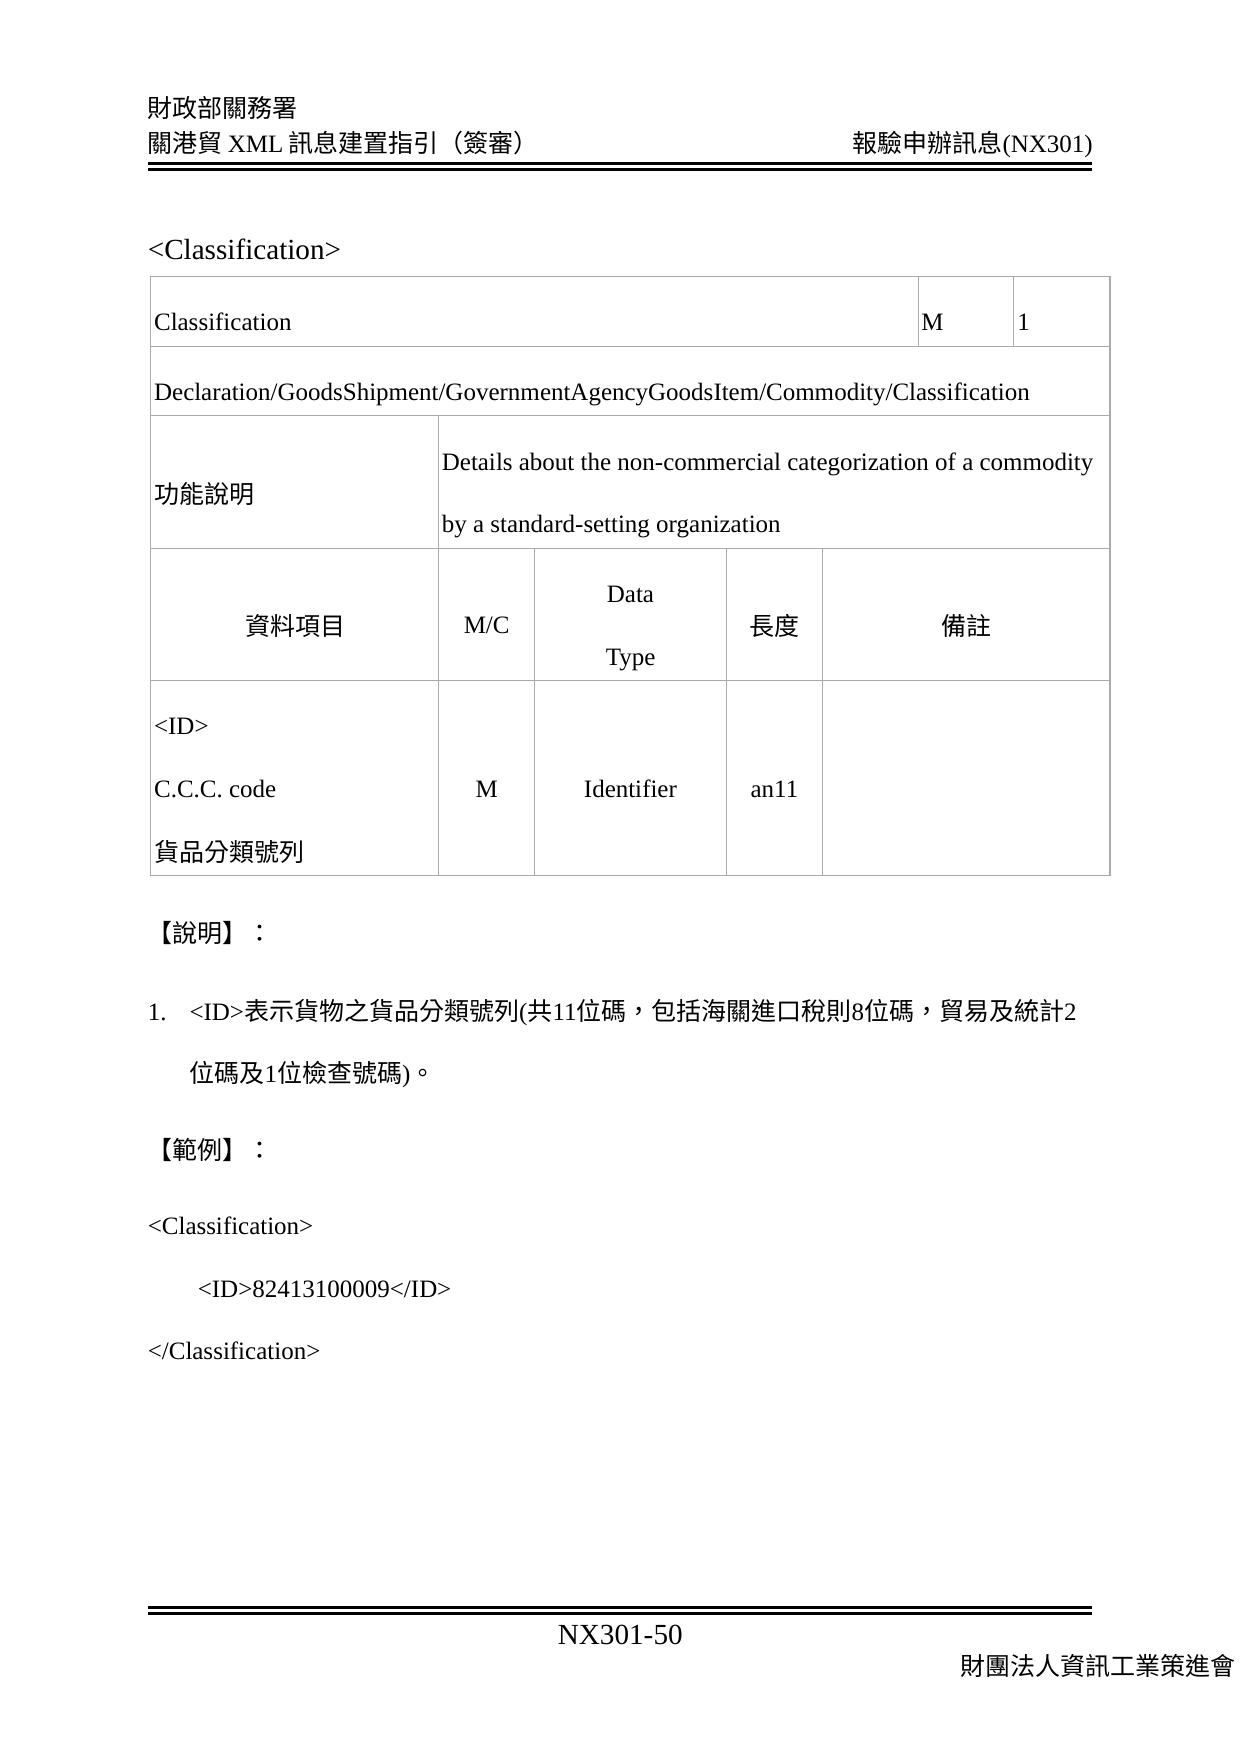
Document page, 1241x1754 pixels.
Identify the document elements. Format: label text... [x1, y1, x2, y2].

subtitle <Classification> [148, 207, 1092, 269]
subtitle </Classification> [148, 1309, 1092, 1372]
table_cell [823, 681, 1109, 875]
text 【說明】： [148, 890, 1092, 953]
table_cell M/C [439, 549, 534, 680]
table_cell M [439, 681, 534, 875]
table_cell 功能說明 [151, 416, 438, 548]
list <ID>表示貨物之貨品分類號列(共11位碼，包括海關進口稅則8位碼，貿易及統計2位碼及1位檢查號碼)。 [148, 967, 1092, 1092]
table_cell Declaration/GoodsShipment/GovernmentAgencyGoodsItem/Commodity/Classification [151, 347, 1109, 415]
table_cell 長度 [727, 549, 822, 680]
table_cell Identifier [535, 681, 726, 875]
text 【範例】： [148, 1107, 1092, 1169]
table_cell 資料項目 [151, 549, 438, 680]
text <ID>82413100009</ID> [148, 1247, 1092, 1309]
table_cell Details about the non-commercial categorization of a commodity by a standard-setting organization [439, 416, 1109, 548]
table_cell an11 [727, 681, 822, 875]
table_header M [919, 277, 1013, 346]
table_header Classification [151, 277, 918, 346]
table_cell <ID> C.C.C. code 貨品分類號列 [151, 681, 438, 875]
table_header 1 [1014, 277, 1109, 346]
table_cell Data Type [535, 549, 726, 680]
subtitle <Classification> [148, 1184, 1092, 1247]
table_cell 備註 [823, 549, 1109, 680]
